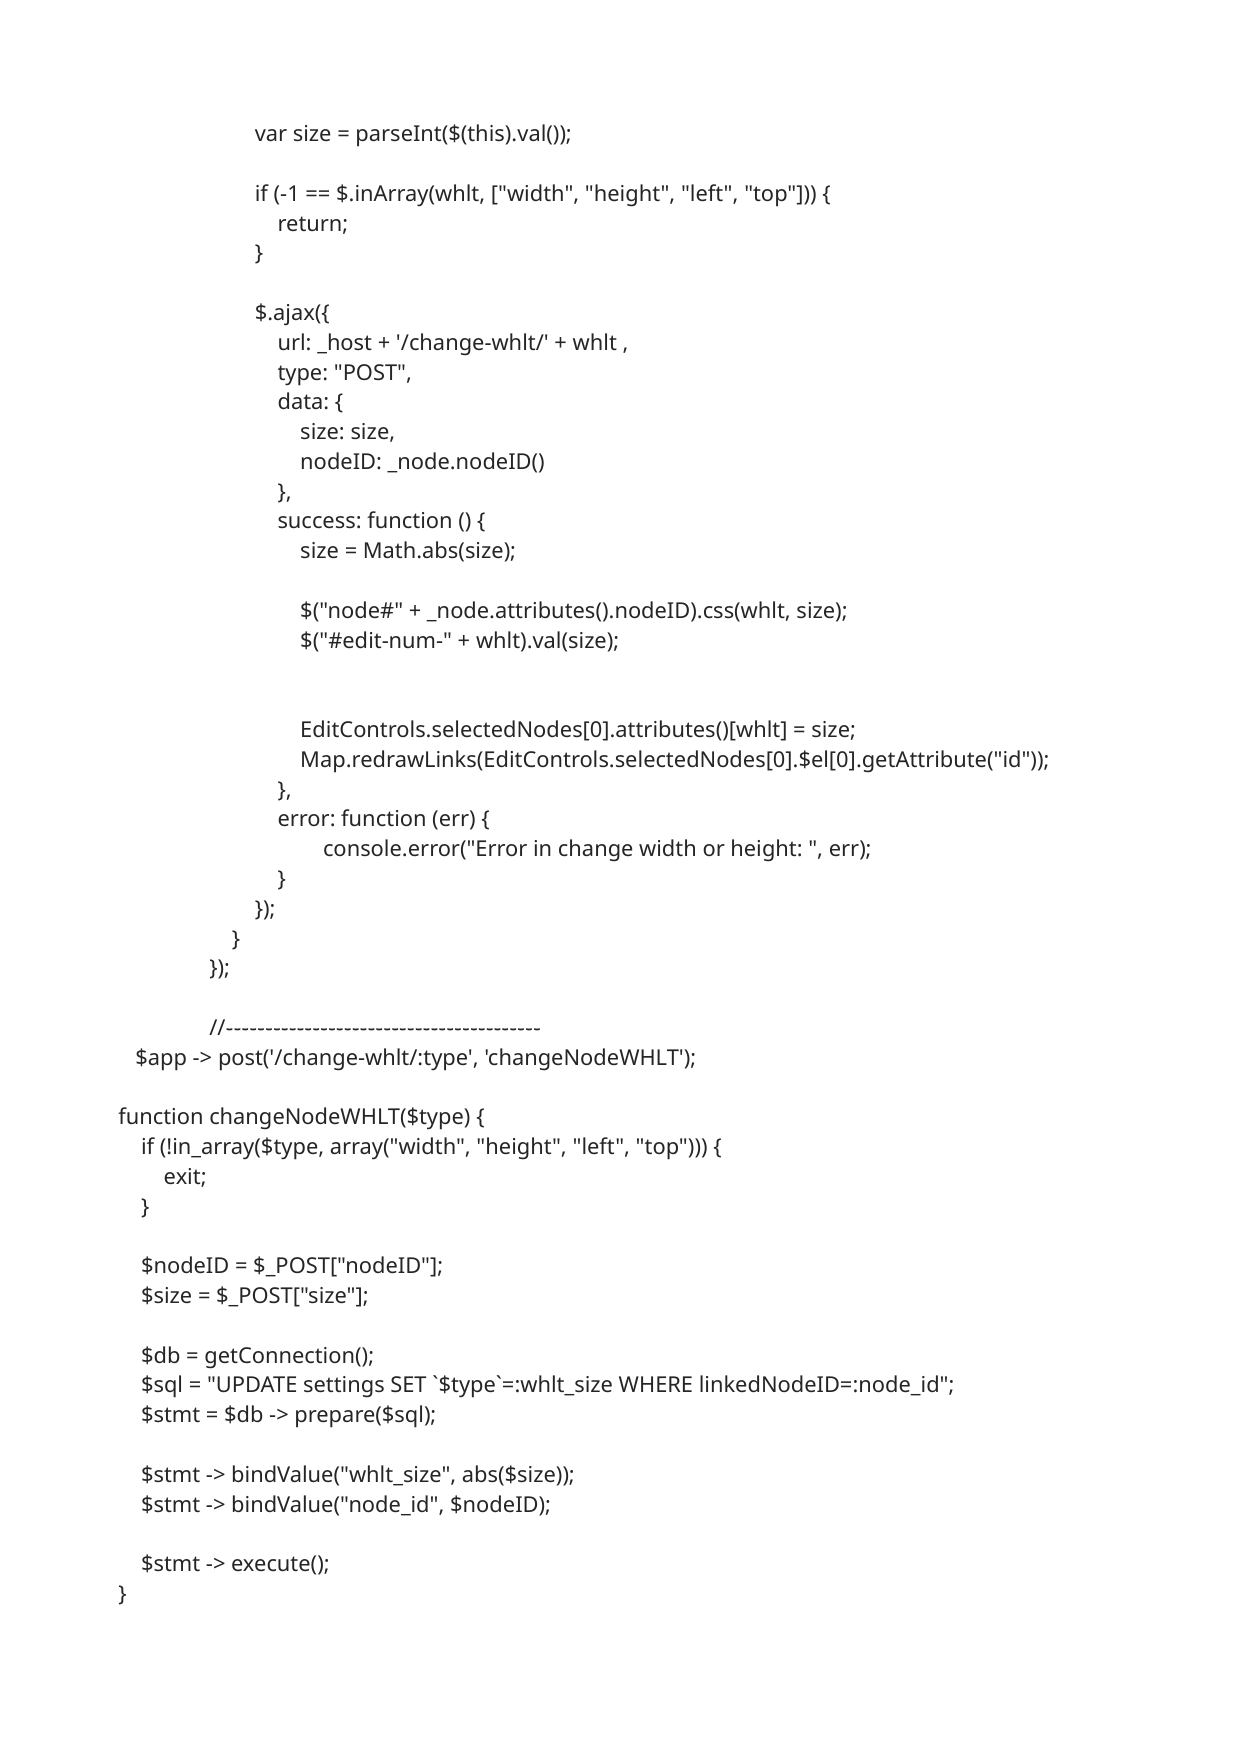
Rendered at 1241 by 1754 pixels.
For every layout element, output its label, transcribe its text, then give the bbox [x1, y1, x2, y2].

text $nodeID = $_POST["nodeID"]; [118, 1250, 1122, 1280]
text var size = parseInt($(this).val()); [118, 118, 1122, 148]
text } [118, 1578, 1122, 1608]
text type: "POST", [118, 356, 1122, 386]
text }); [118, 893, 1122, 922]
text data: { [118, 386, 1122, 416]
text if (-1 == $.inArray(whlt, ["width", "height", "left", "top"])) { [118, 178, 1122, 207]
text error: function (err) { [118, 803, 1122, 833]
text Map.redrawLinks(EditControls.selectedNodes[0].$el[0].getAttribute("id")); [118, 744, 1122, 773]
text $.ajax({ [118, 297, 1122, 327]
text if (!in_array($type, array("width", "height", "left", "top"))) { [118, 1131, 1122, 1161]
text $sql = "UPDATE settings SET `$type`=:whlt_size WHERE linkedNodeID=:node_id"; [118, 1369, 1122, 1399]
text $stmt = $db -> prepare($sql); [118, 1399, 1122, 1429]
text //֊֊֊֊֊֊֊֊֊֊֊֊֊֊֊֊֊֊֊֊֊֊֊֊֊֊֊֊֊֊֊֊֊֊֊֊֊֊֊֊ [118, 1012, 1122, 1042]
text $db = getConnection(); [118, 1339, 1122, 1369]
text $app -> post('/change-whlt/:type', 'changeNodeWHLT'); [118, 1042, 1122, 1071]
text $stmt -> execute(); [118, 1548, 1122, 1578]
text size = Math.abs(size); [118, 535, 1122, 565]
text function changeNodeWHLT($type) { [118, 1101, 1122, 1131]
text $("node#" + _node.attributes().nodeID).css(whlt, size); [118, 595, 1122, 624]
text $("#edit-num-" + whlt).val(size); [118, 624, 1122, 654]
text console.error("Error in change width or height: ", err); [118, 833, 1122, 863]
text } [118, 237, 1122, 267]
text }, [118, 773, 1122, 803]
text }); [118, 952, 1122, 982]
text $size = $_POST["size"]; [118, 1280, 1122, 1310]
text url: _host + '/change-whlt/' + whlt , [118, 327, 1122, 356]
text nodeID: _node.nodeID() [118, 446, 1122, 476]
text }, [118, 476, 1122, 505]
text success: function () { [118, 505, 1122, 535]
text } [118, 922, 1122, 952]
text exit; [118, 1161, 1122, 1191]
text $stmt -> bindValue("whlt_size", abs($size)); [118, 1459, 1122, 1488]
text EditControls.selectedNodes[0].attributes()[whlt] = size; [118, 714, 1122, 744]
text $stmt -> bindValue("node_id", $nodeID); [118, 1488, 1122, 1518]
text } [118, 863, 1122, 893]
text } [118, 1191, 1122, 1220]
text size: size, [118, 416, 1122, 446]
text return; [118, 207, 1122, 237]
